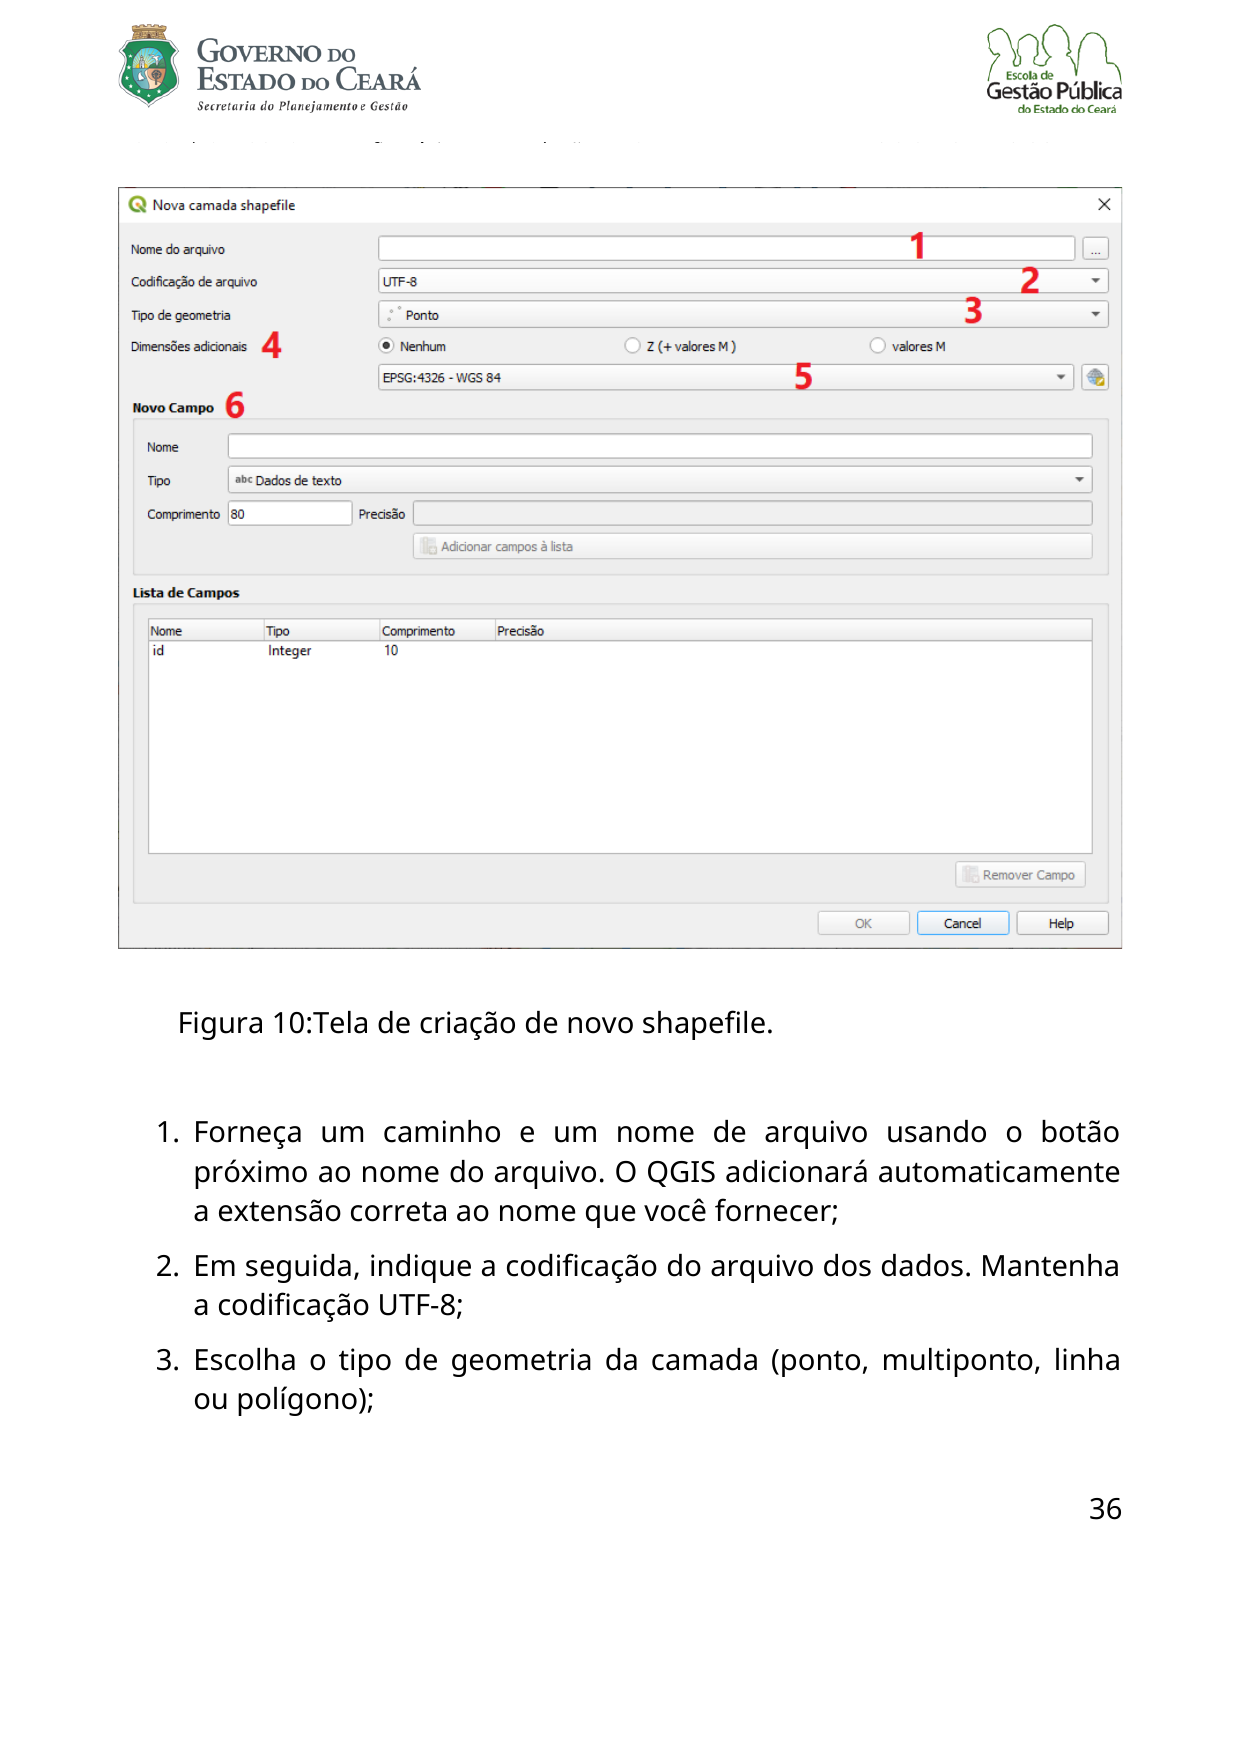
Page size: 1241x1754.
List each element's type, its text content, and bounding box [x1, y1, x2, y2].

list Escolha o tipo de geometria da camada (ponto, multiponto, linha ou polígono); [156, 1339, 1122, 1418]
picture [118, 24, 1122, 113]
list Forneça um caminho e um nome de arquivo usando o botão próximo ao nome do arquivo. O QGIS adicionará automaticamente a extensão correta ao nome que você fornecer; [156, 1111, 1122, 1230]
text Figura 10:Tela de criação de novo shapefile. [118, 1003, 1122, 1042]
picture [118, 187, 1123, 949]
list Em seguida, indique a codificação do arquivo dos dados. Mantenha a codificação UTF-8; [156, 1245, 1122, 1324]
